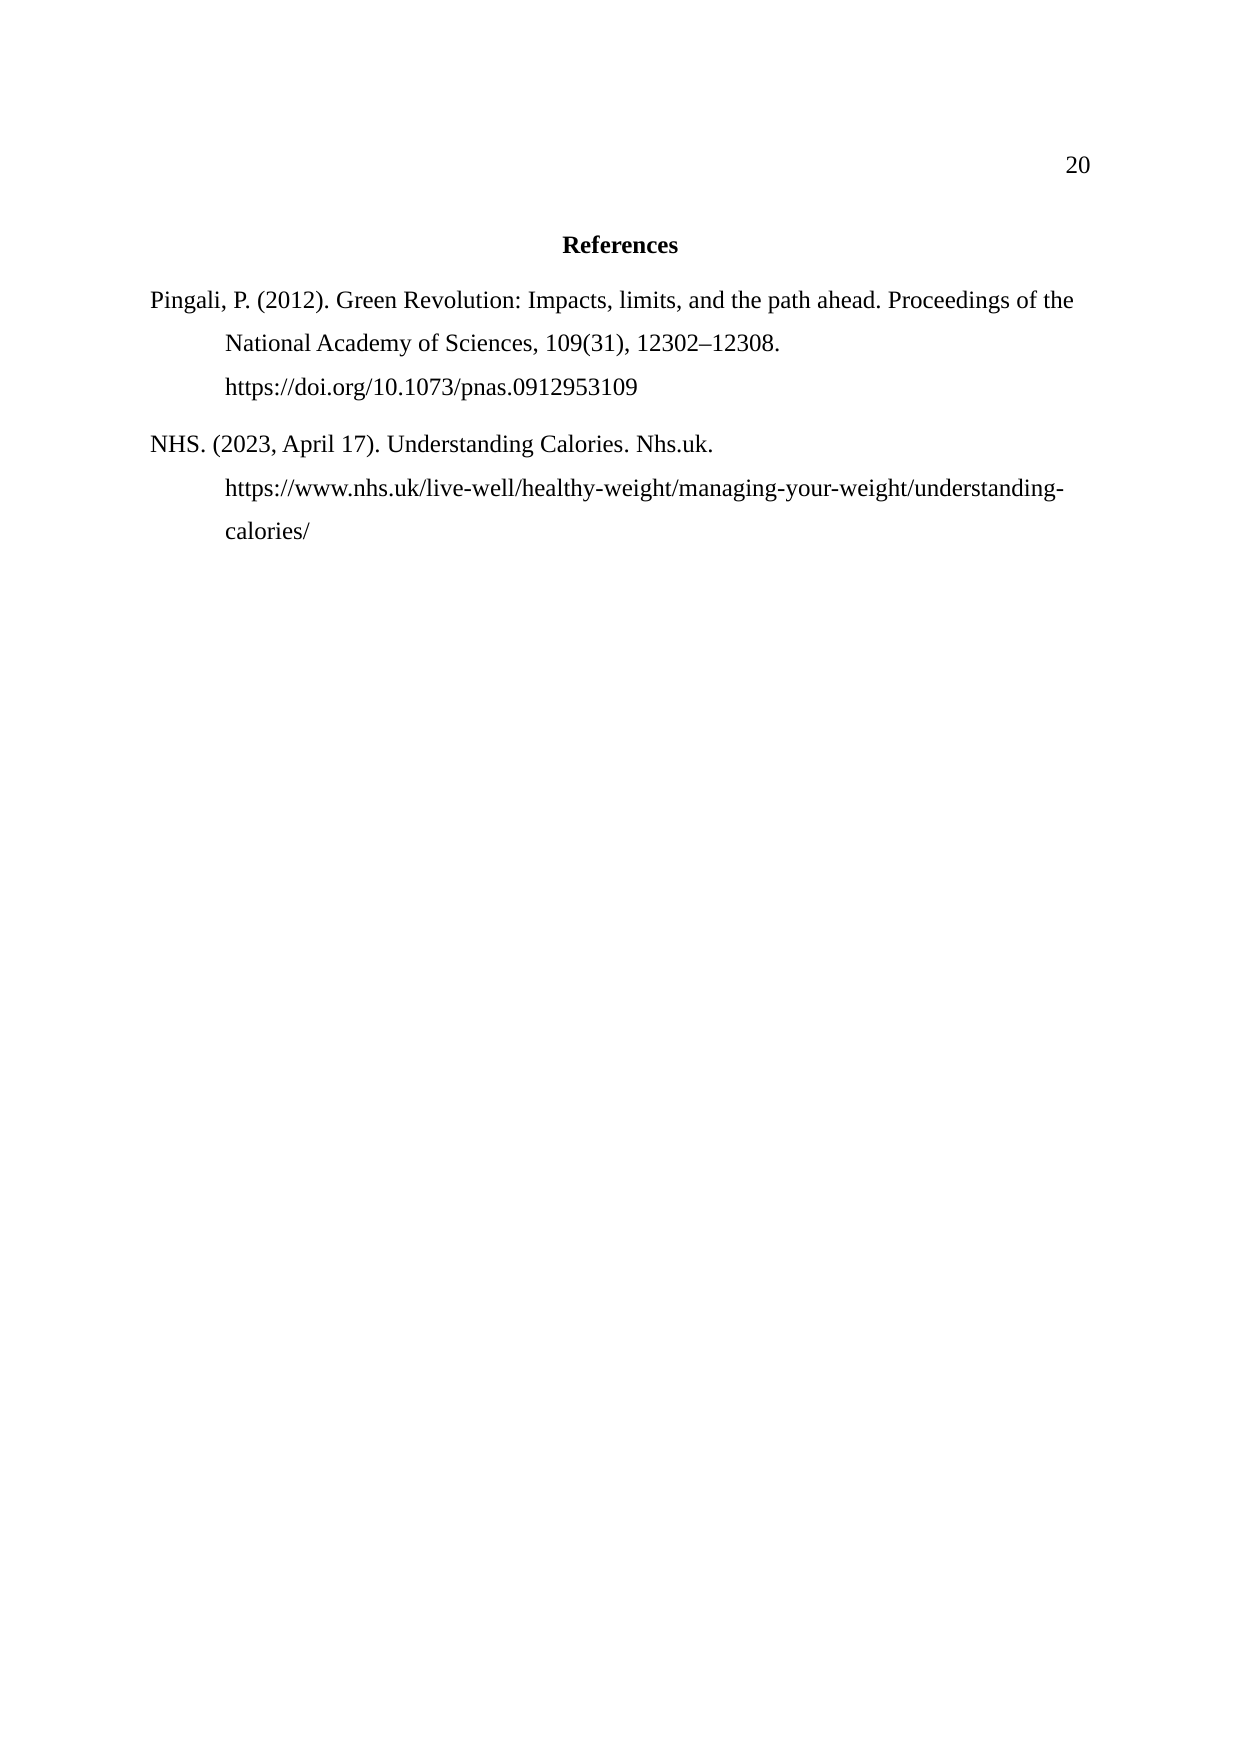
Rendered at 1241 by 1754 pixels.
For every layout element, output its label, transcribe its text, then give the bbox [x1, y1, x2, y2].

text ‌ [150, 689, 1090, 718]
text ‌ [150, 574, 1090, 602]
text NHS. (2023, April 17). Understanding Calories. Nhs.uk. https://www.nhs.uk/live-well/healthy-weight/managing-your-weight/understanding-calories/ [150, 429, 1090, 544]
text ‌ [150, 632, 1090, 660]
subtitle References [150, 230, 1090, 258]
text Pingali, P. (2012). Green Revolution: Impacts, limits, and the path ahead. Proceedings of the National Academy of Sciences, 109(31), 12302–12308. https://doi.org/10.1073/pnas.0912953109 [150, 285, 1090, 400]
